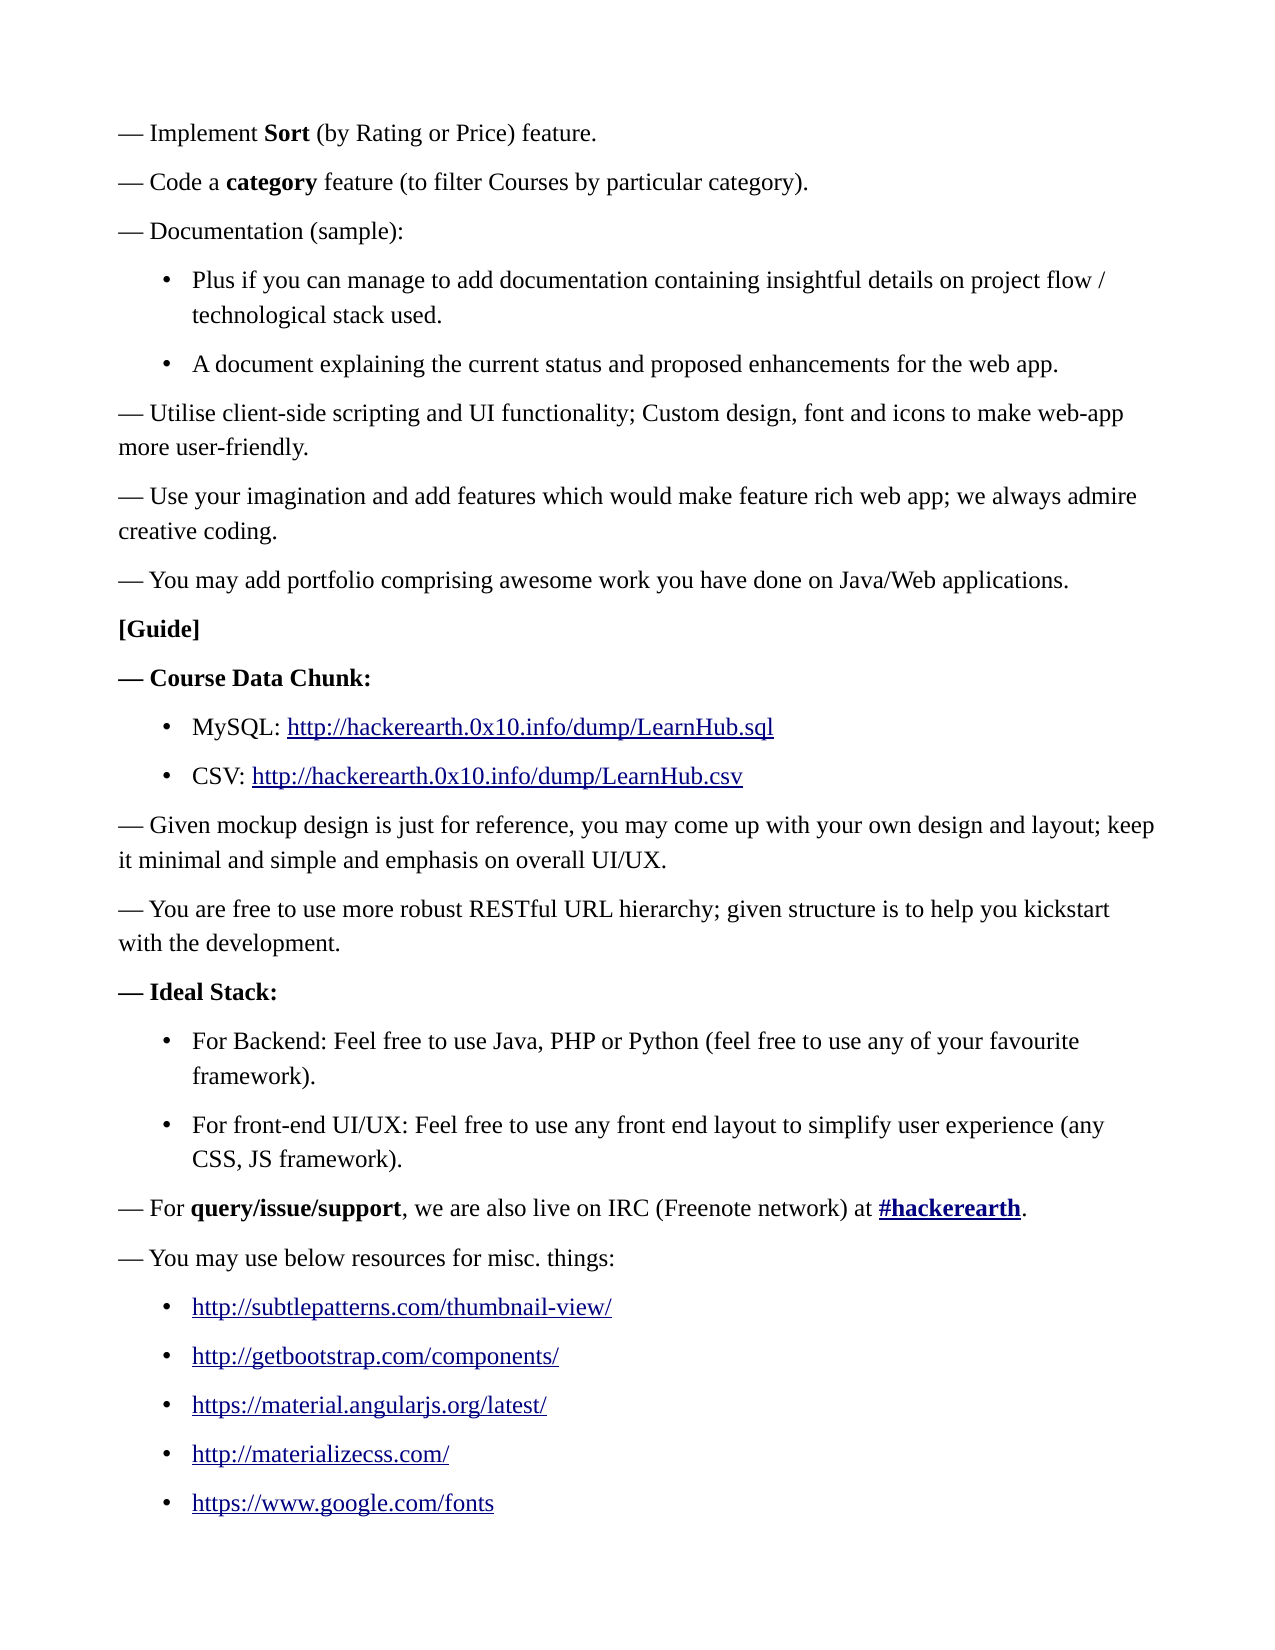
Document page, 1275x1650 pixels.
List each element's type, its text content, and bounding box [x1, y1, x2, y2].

list https://www.google.com/fonts [162, 1488, 1157, 1517]
text — Course Data Chunk: [118, 663, 1157, 692]
text — Use your imagination and add features which would make feature rich web app; we always admire creative coding. [118, 481, 1157, 545]
text — Implement Sort (by Rating or Price) feature. [118, 118, 1157, 147]
list Plus if you can manage to add documentation containing insightful details on project flow / technological stack used. [162, 265, 1157, 328]
text — Utilise client-side scripting and UI functionality; Custom design, font and icons to make web-app more user-friendly. [118, 398, 1157, 461]
text — You may add portfolio comprising awesome work you have done on Java/Web applications. [118, 565, 1157, 594]
text — Ideal Stack: [118, 977, 1157, 1006]
text — You may use below resources for misc. things: [118, 1243, 1157, 1271]
text — Documentation (sample): [118, 216, 1157, 245]
text — Given mockup design is just for reference, you may come up with your own design and layout; keep it minimal and simple and emphasis on overall UI/UX. [118, 810, 1157, 873]
list http://subtlepatterns.com/thumbnail-view/ [162, 1292, 1157, 1320]
list http://getbootstrap.com/components/ [162, 1341, 1157, 1369]
list https://material.angularjs.org/latest/ [162, 1390, 1157, 1418]
text — You are free to use more robust RESTful URL hierarchy; given structure is to help you kickstart with the development. [118, 894, 1157, 957]
list A document explaining the current status and proposed enhancements for the web app. [162, 349, 1157, 378]
list http://materializecss.com/ [162, 1439, 1157, 1468]
list MySQL: http://hackerearth.0x10.info/dump/LearnHub.sql [162, 712, 1157, 741]
list CSV: http://hackerearth.0x10.info/dump/LearnHub.csv [162, 761, 1157, 790]
list For Backend: Feel free to use Java, PHP or Python (feel free to use any of your favourite framework). [162, 1026, 1157, 1090]
text — Code a category feature (to filter Courses by particular category). [118, 167, 1157, 196]
text [Guide] [118, 614, 1157, 643]
text — For query/issue/support, we are also live on IRC (Freenote network) at #hackerearth. [118, 1193, 1157, 1222]
list For front-end UI/UX: Feel free to use any front end layout to simplify user experience (any CSS, JS framework). [162, 1110, 1157, 1173]
